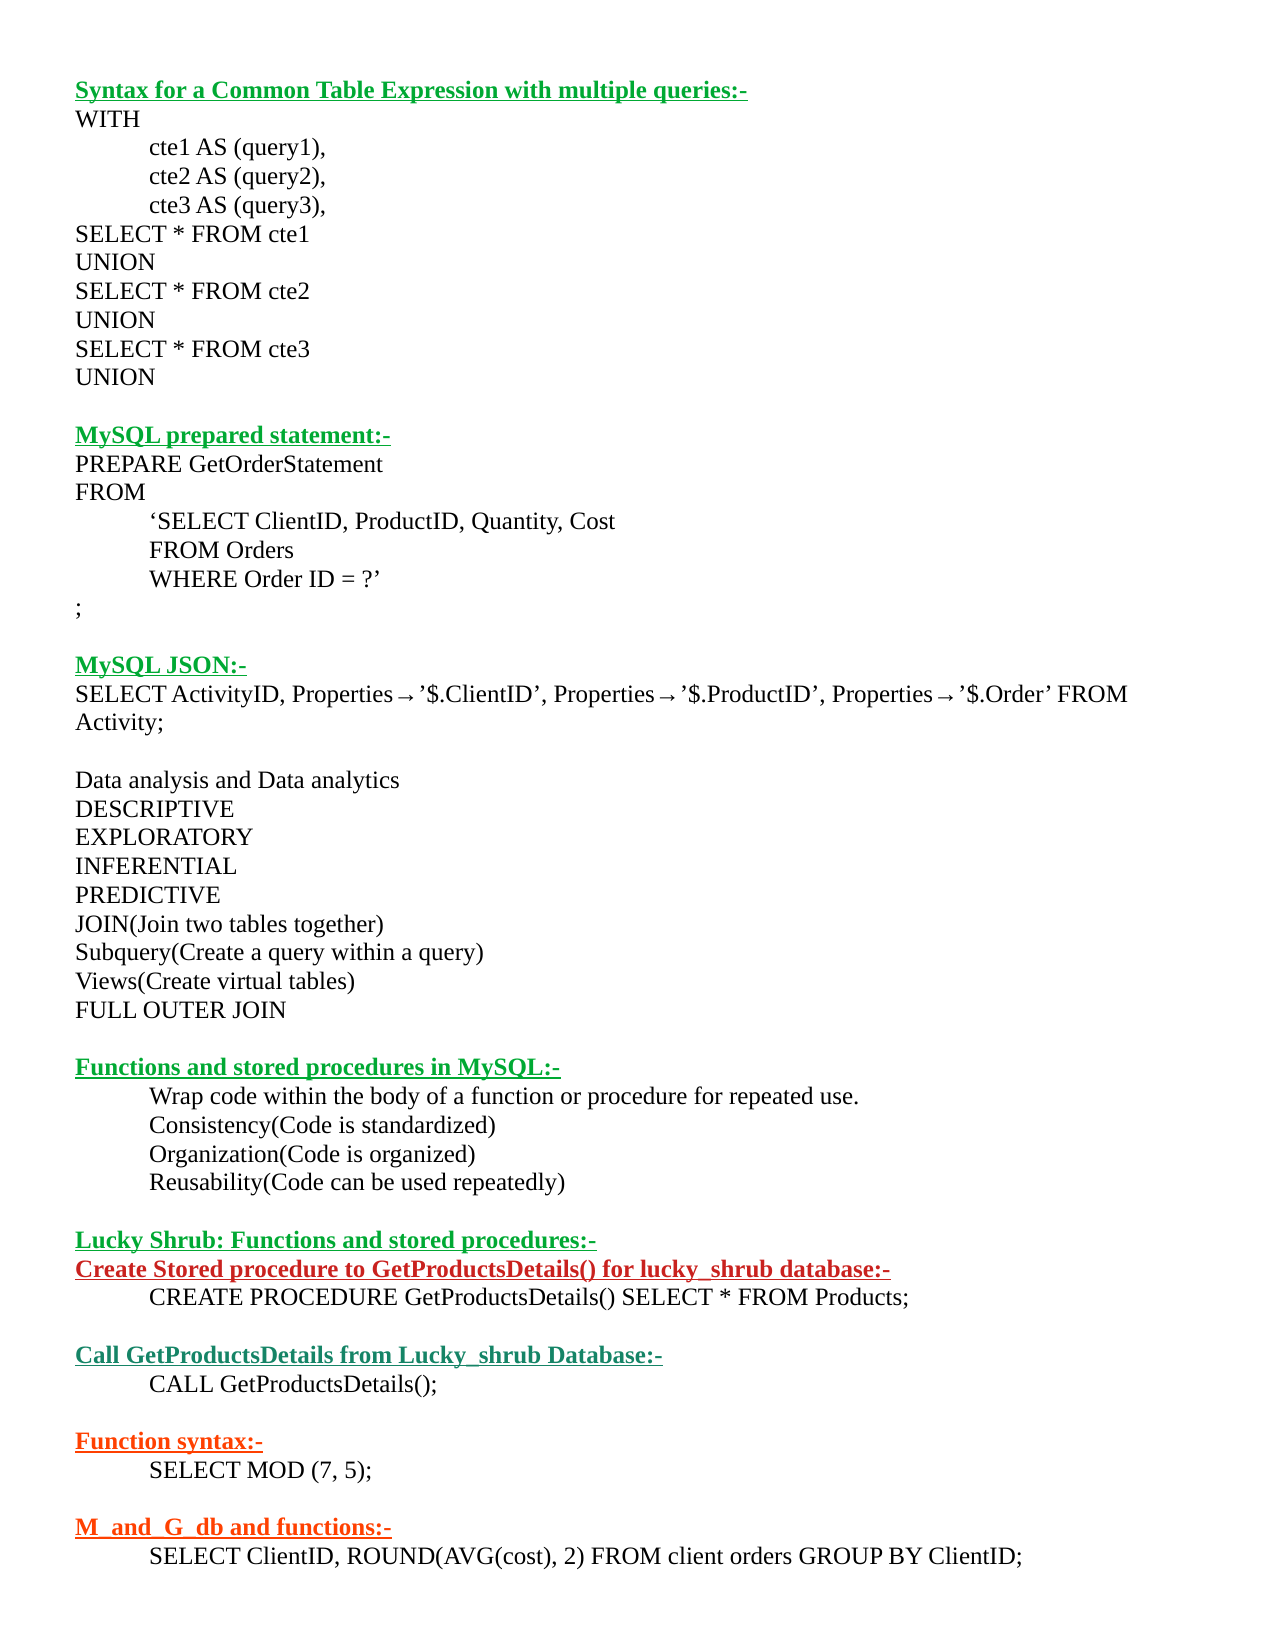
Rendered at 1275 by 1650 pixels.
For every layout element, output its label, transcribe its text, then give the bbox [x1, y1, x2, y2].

text Subquery(Create a query within a query) [75, 937, 1200, 966]
text Function syntax:- [75, 1426, 1200, 1455]
text MySQL prepared statement:- [75, 420, 1200, 449]
text UNION [75, 305, 1200, 334]
text Lucky Shrub: Functions and stored procedures:- [75, 1225, 1200, 1254]
text Create Stored procedure to GetProductsDetails() for lucky_shrub database:- [75, 1254, 1200, 1282]
text DESCRIPTIVE [75, 794, 1200, 822]
text Functions and stored procedures in MySQL:- [75, 1052, 1200, 1081]
text SELECT * FROM cte3 [75, 334, 1200, 362]
text JOIN(Join two tables together) [75, 909, 1200, 937]
text UNION [75, 247, 1200, 276]
text WHERE Order ID = ?’ [75, 564, 1200, 592]
text PREDICTIVE [75, 880, 1200, 909]
text UNION [75, 362, 1200, 391]
text SELECT MOD (7, 5); [75, 1455, 1200, 1484]
text FROM Orders [75, 535, 1200, 564]
text Reusability(Code can be used repeatedly) [75, 1167, 1200, 1196]
text INFERENTIAL [75, 851, 1200, 880]
text CALL GetProductsDetails(); [75, 1369, 1200, 1397]
text MySQL JSON:- [75, 650, 1200, 679]
text ; [75, 592, 1200, 621]
text cte3 AS (query3), [75, 190, 1200, 219]
text Data analysis and Data analytics [75, 765, 1200, 794]
text WITH [75, 104, 1200, 132]
text FULL OUTER JOIN [75, 995, 1200, 1024]
text cte1 AS (query1), [75, 132, 1200, 161]
text PREPARE GetOrderStatement [75, 449, 1200, 477]
text Views(Create virtual tables) [75, 966, 1200, 995]
text Call GetProductsDetails from Lucky_shrub Database:- [75, 1340, 1200, 1369]
text FROM [75, 477, 1200, 506]
text Syntax for a Common Table Expression with multiple queries:- [75, 75, 1200, 104]
text cte2 AS (query2), [75, 161, 1200, 190]
text Organization(Code is organized) [75, 1139, 1200, 1167]
text Consistency(Code is standardized) [75, 1110, 1200, 1139]
text EXPLORATORY [75, 822, 1200, 851]
text M_and_G_db and functions:- [75, 1512, 1200, 1541]
text CREATE PROCEDURE GetProductsDetails() SELECT * FROM Products; [75, 1282, 1200, 1311]
text SELECT * FROM cte1 [75, 219, 1200, 247]
text ‘SELECT ClientID, ProductID, Quantity, Cost [75, 506, 1200, 535]
text Wrap code within the body of a function or procedure for repeated use. [75, 1081, 1200, 1110]
text SELECT * FROM cte2 [75, 276, 1200, 305]
text SELECT ActivityID, Properties→’$.ClientID’, Properties→’$.ProductID’, Properties→’$.Order’ FROM Activity; [75, 679, 1200, 736]
text SELECT ClientID, ROUND(AVG(cost), 2) FROM client orders GROUP BY ClientID; [75, 1541, 1200, 1570]
